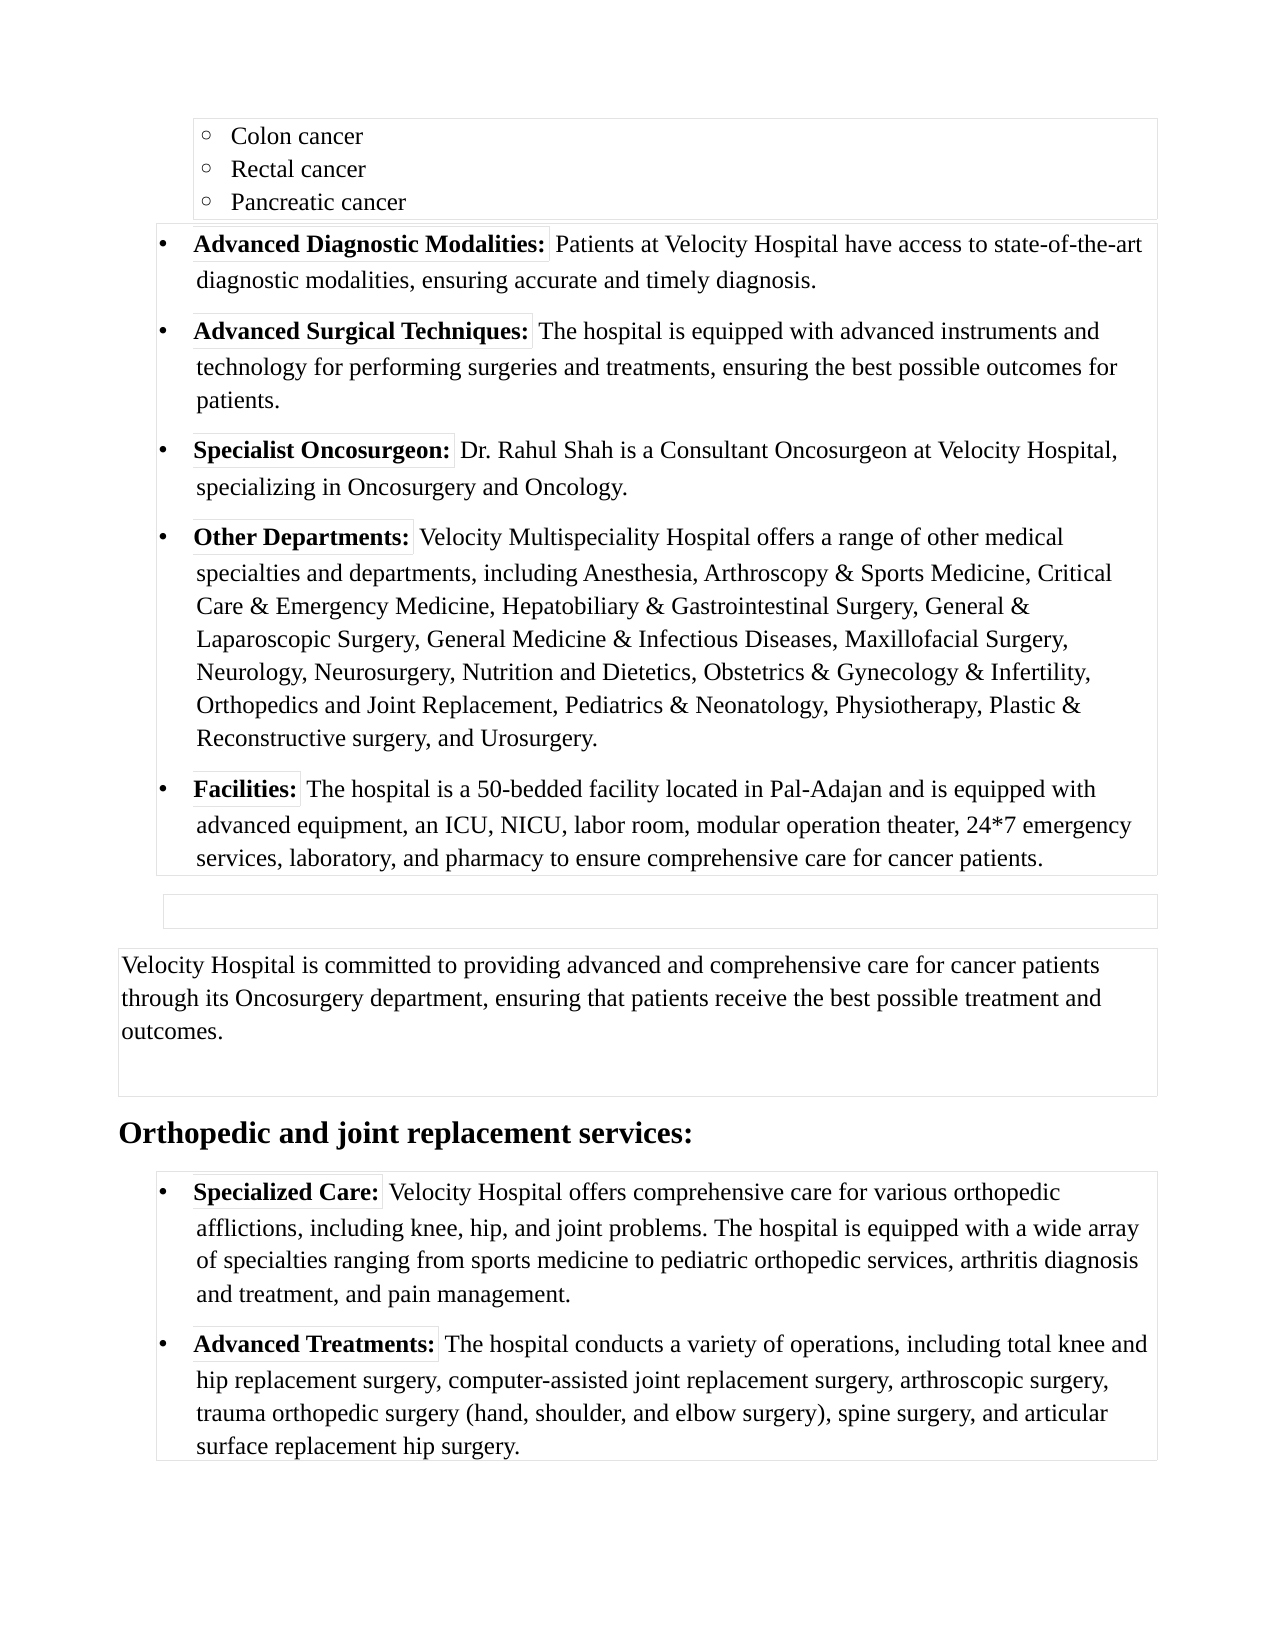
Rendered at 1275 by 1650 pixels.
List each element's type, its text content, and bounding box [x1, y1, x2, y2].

list Colon cancer [194, 119, 1157, 150]
list Specialized Care: Velocity Hospital offers comprehensive care for various orthopedic afflictions, including knee, hip, and joint problems. The hospital is equipped with a wide array of specialties ranging from sports medicine to pediatric orthopedic services, arthritis diagnosis and treatment, and pain management. [157, 1172, 1157, 1307]
list Advanced Treatments: The hospital conducts a variety of operations, including total knee and hip replacement surgery, computer-assisted joint replacement surgery, arthroscopic surgery, trauma orthopedic surgery (hand, shoulder, and elbow surgery), spine surgery, and articular surface replacement hip surgery. [157, 1323, 1157, 1460]
list Advanced Diagnostic Modalities: Patients at Velocity Hospital have access to state-of-the-art diagnostic modalities, ensuring accurate and timely diagnosis. [157, 224, 1157, 294]
text Velocity Hospital is committed to providing advanced and comprehensive care for cancer patients through its Oncosurgery department, ensuring that patients receive the best possible treatment and outcomes. [119, 949, 1157, 1045]
list Specialist Oncosurgeon: Dr. Rahul Shah is a Consultant Oncosurgeon at Velocity Hospital, specializing in Oncosurgery and Oncology. [157, 429, 1157, 500]
list Pancreatic cancer [194, 184, 1157, 219]
list Other Departments: Velocity Multispeciality Hospital offers a range of other medical specialties and departments, including Anesthesia, Arthroscopy & Sports Medicine, Critical Care & Emergency Medicine, Hepatobiliary & Gastrointestinal Surgery, General & Laparoscopic Surgery, General Medicine & Infectious Diseases, Maxillofacial Surgery, Neurology, Neurosurgery, Nutrition and Dietetics, Obstetrics & Gynecology & Infertility, Orthopedics and Joint Replacement, Pediatrics & Neonatology, Physiotherapy, Plastic & Reconstructive surgery, and Urosurgery. [157, 516, 1157, 752]
list Facilities: The hospital is a 50-bedded facility located in Pal-Adajan and is equipped with advanced equipment, an ICU, NICU, labor room, modular operation theater, 24*7 emergency services, laboratory, and pharmacy to ensure comprehensive care for cancer patients. [157, 768, 1157, 875]
list Advanced Surgical Techniques: The hospital is equipped with advanced instruments and technology for performing surgeries and treatments, ensuring the best possible outcomes for patients. [157, 310, 1157, 414]
text Orthopedic and joint replacement services: [118, 1115, 1157, 1151]
list Rectal cancer [194, 151, 1157, 183]
